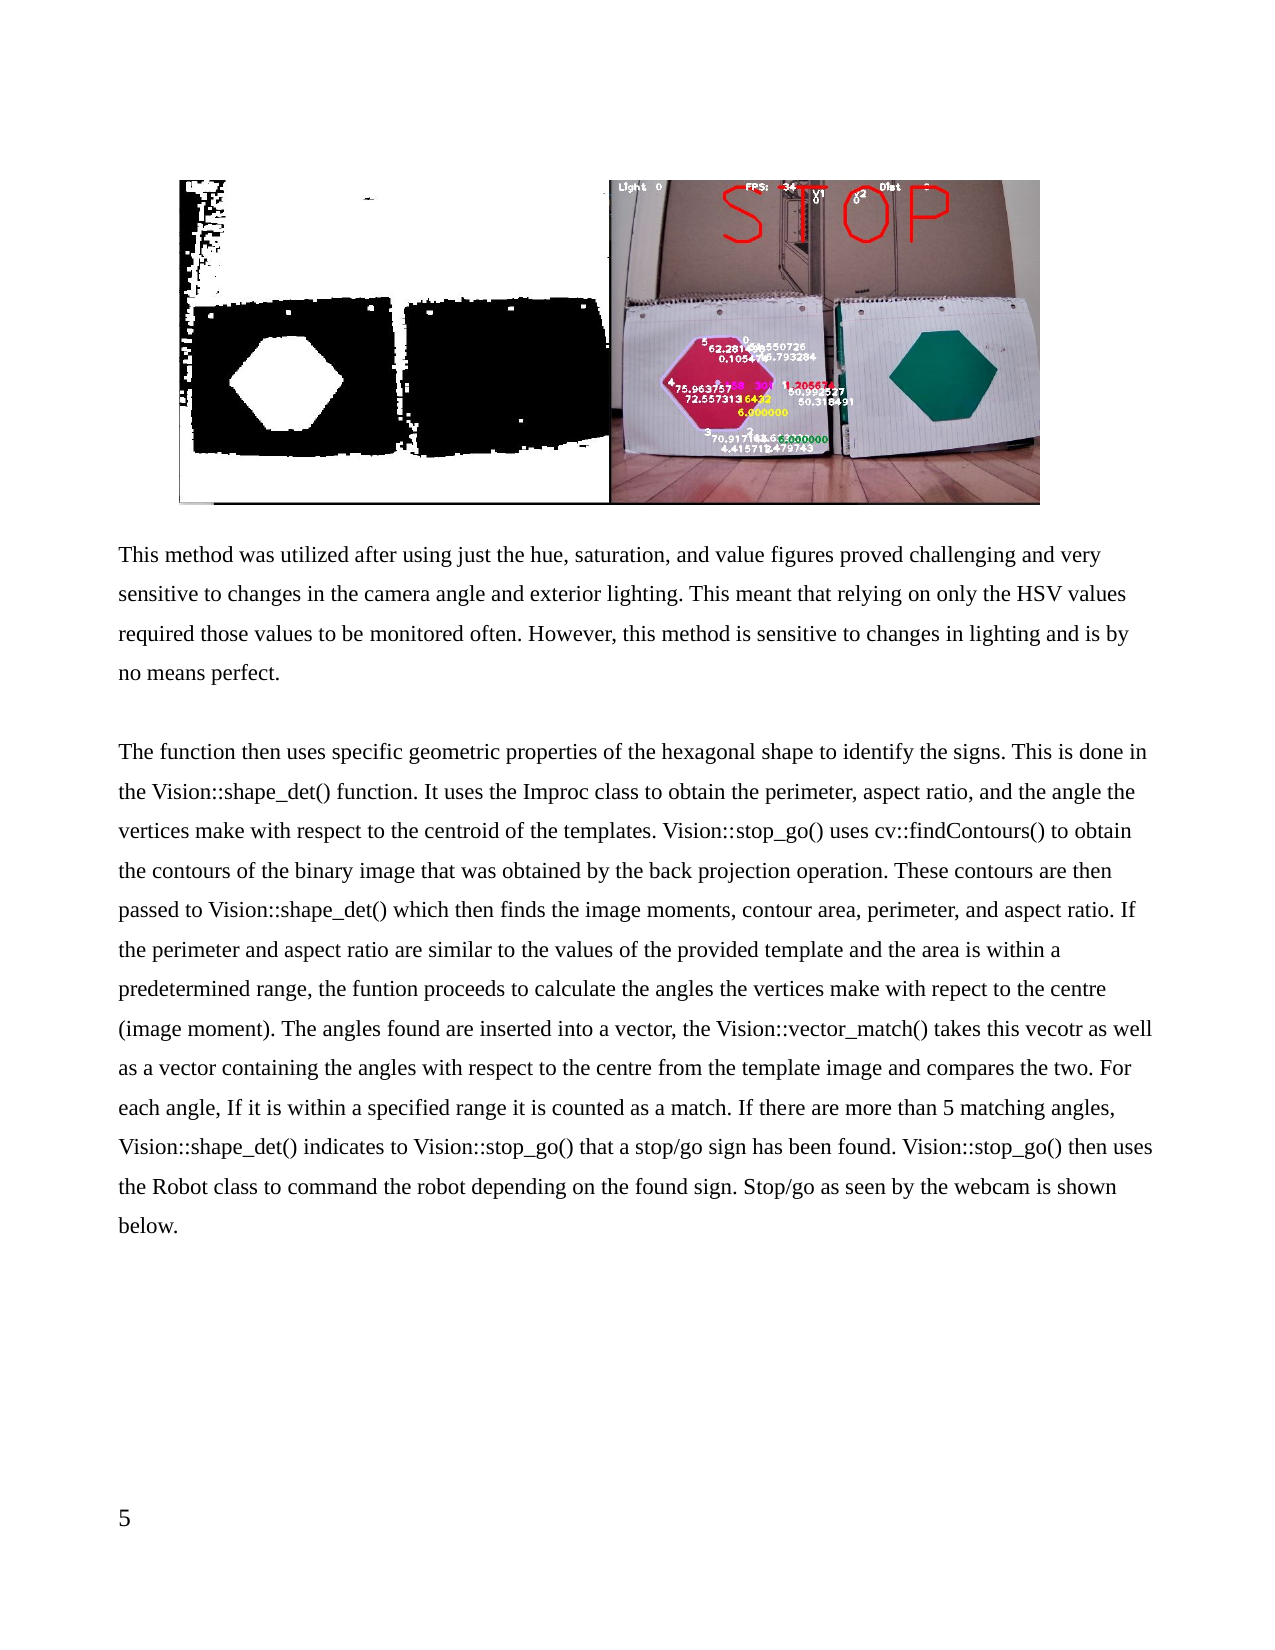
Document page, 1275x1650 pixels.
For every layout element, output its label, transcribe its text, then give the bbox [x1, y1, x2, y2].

text This method was utilized after using just the hue, saturation, and value figures proved challenging and very sensitive to changes in the camera angle and exterior lighting. This meant that relying on only the HSV values required those values to be monitored often. However, this method is sensitive to changes in lighting and is by no means perfect. [118, 541, 1157, 686]
picture [179, 180, 1040, 505]
text The function then uses specific geometric properties of the hexagonal shape to identify the signs. This is done in the Vision::shape_det() function. It uses the Improc class to obtain the perimeter, aspect ratio, and the angle the vertices make with respect to the centroid of the templates. Vision::stop_go() uses cv::findContours() to obtain the contours of the binary image that was obtained by the back projection operation. These contours are then passed to Vision::shape_det() which then finds the image moments, contour area, perimeter, and aspect ratio. If the perimeter and aspect ratio are similar to the values of the provided template and the area is within a predetermined range, the funtion proceeds to calculate the angles the vertices make with repect to the centre (image moment). The angles found are inserted into a vector, the Vision::vector_match() takes this vecotr as well as a vector containing the angles with respect to the centre from the template image and compares the two. For each angle, If it is within a specified range it is counted as a match. If there are more than 5 matching angles, Vision::shape_det() indicates to Vision::stop_go() that a stop/go sign has been found. Vision::stop_go() then uses the Robot class to command the robot depending on the found sign. Stop/go as seen by the webcam is shown below. [118, 738, 1157, 1238]
